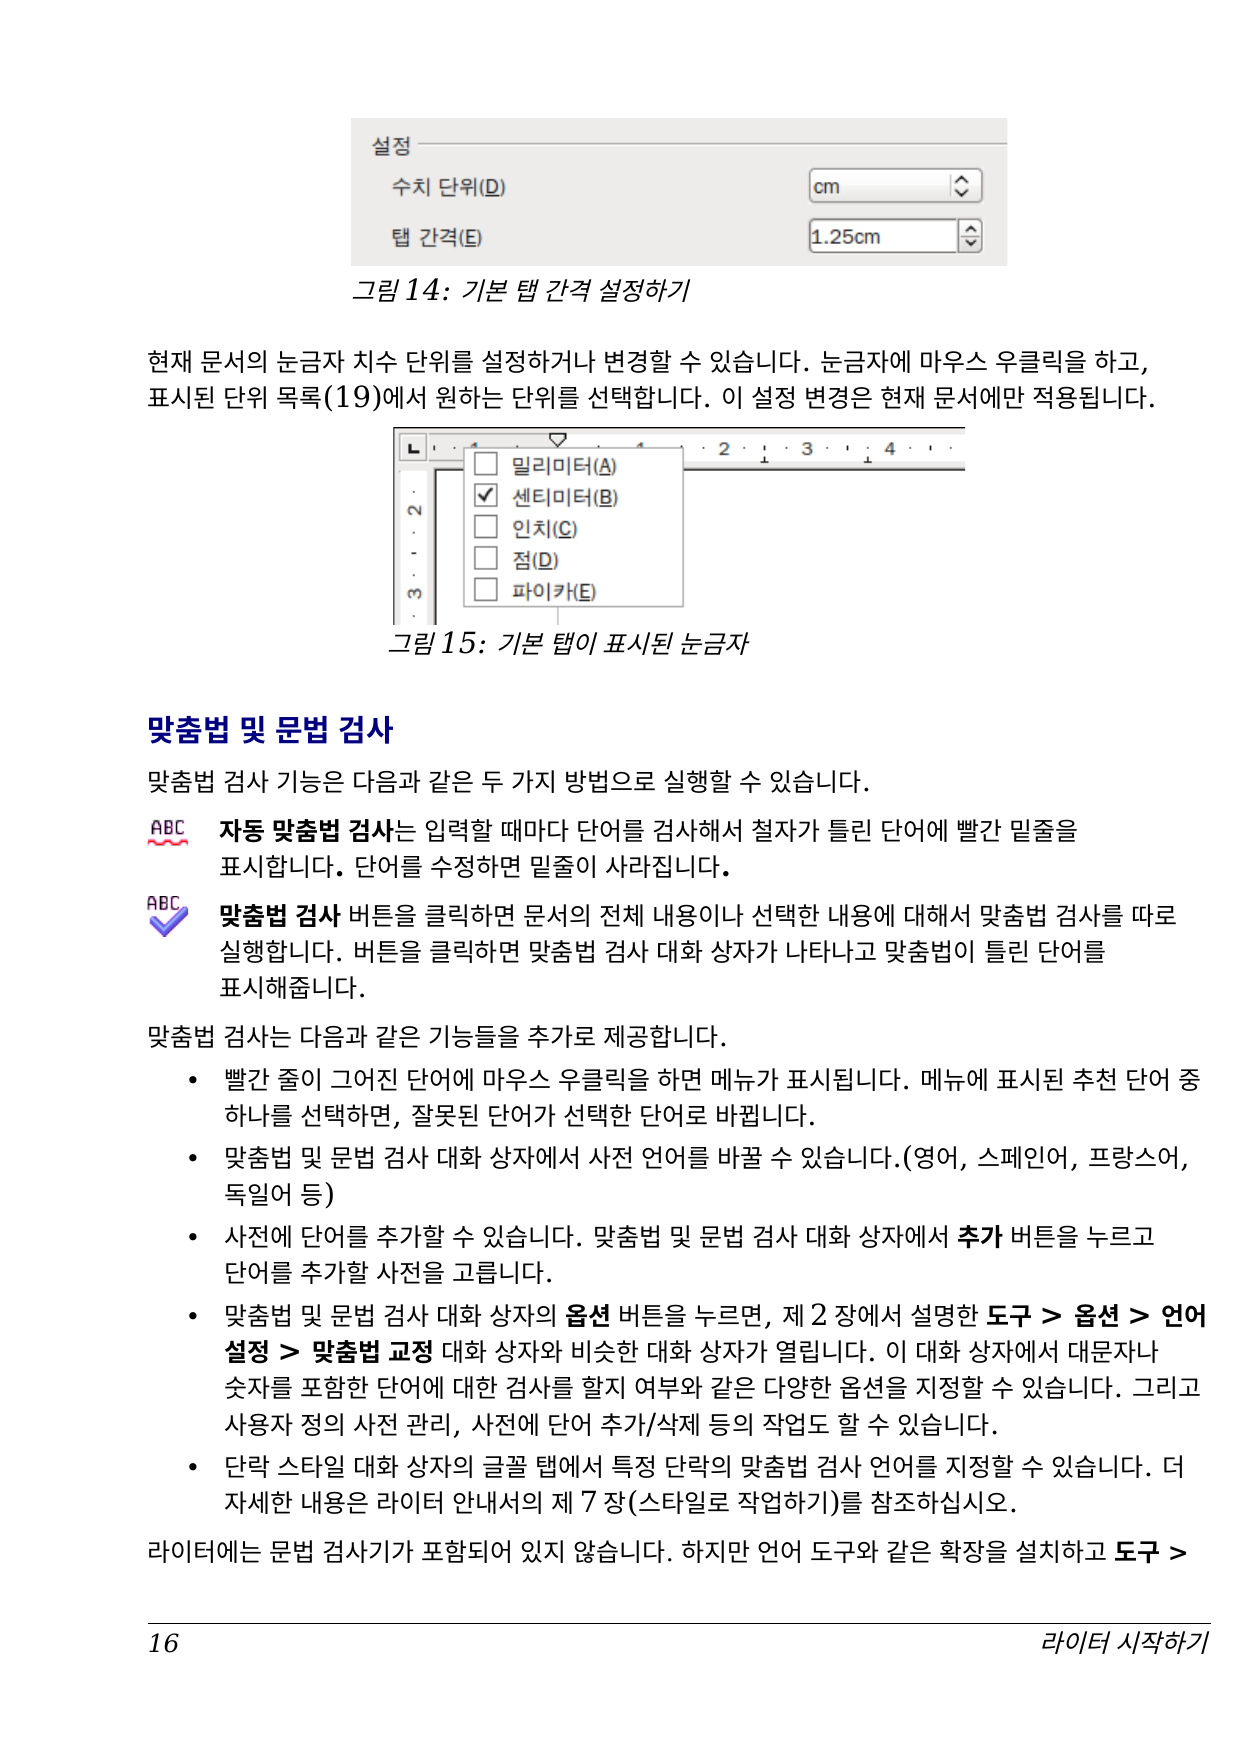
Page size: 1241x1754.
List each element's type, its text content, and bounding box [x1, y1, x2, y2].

table_header 자동 맞춤법 검사는 입력할 때마다 단어를 검사해서 철자가 틀린 단어에 빨간 밑줄을 표시합니다. 단어를 수정하면 밑줄이 사라집니다. [219, 811, 1210, 896]
list 맞춤법 및 문법 검사 대화 상자에서 사전 언어를 바꿀 수 있습니다.(영어, 스페인어, 프랑스어, 독일어 등) [185, 1139, 1211, 1211]
subtitle 맞춤법 및 문법 검사 [148, 707, 1211, 750]
text 그림 14: 기본 탭 간격 설정하기 [351, 272, 1007, 308]
table_header [148, 811, 219, 896]
list 빨간 줄이 그어진 단어에 마우스 우클릭을 하면 메뉴가 표시됩니다. 메뉴에 표시된 추천 단어 중 하나를 선택하면, 잘못된 단어가 선택한 단어로 바뀝니다. [185, 1060, 1211, 1133]
list 단락 스타일 대화 상자의 글꼴 탭에서 특정 단락의 맞춤법 검사 언어를 지정할 수 있습니다. 더 자세한 내용은 라이터 안내서의 제7장(스타일로 작업하기)를 참조하십시오. [185, 1448, 1211, 1520]
table_cell [148, 896, 219, 1017]
picture [351, 118, 1008, 266]
picture [147, 811, 189, 852]
list 맞춤법 및 문법 검사 대화 상자의 옵션 버튼을 누르면, 제2장에서 설명한 도구 > 옵션 > 언어 설정 > 맞춤법 교정 대화 상자와 비슷한 대화 상자가 열립니다. 이 대화 상자에서 대문자나 숫자를 포함한 단어에 대한 검사를 할지 여부와 같은 다양한 옵션을 지정할 수 있습니다. 그리고 사용자 정의 사전 관리, 사전에 단어 추가/삭제 등의 작업도 할 수 있습니다. [185, 1296, 1211, 1441]
text 그림 15: 기본 탭이 표시된 눈금자 [387, 427, 972, 660]
picture [147, 896, 189, 937]
table_cell 맞춤법 검사 버튼을 클릭하면 문서의 전체 내용이나 선택한 내용에 대해서 맞춤법 검사를 따로 실행합니다. 버튼을 클릭하면 맞춤법 검사 대화 상자가 나타나고 맞춤법이 틀린 단어를 표시해줍니다. [219, 896, 1210, 1017]
picture [393, 427, 965, 625]
list 사전에 단어를 추가할 수 있습니다. 맞춤법 및 문법 검사 대화 상자에서 추가 버튼을 누르고 단어를 추가할 사전을 고릅니다. [185, 1218, 1211, 1290]
text 맞춤법 검사 기능은 다음과 같은 두 가지 방법으로 실행할 수 있습니다. [148, 762, 1211, 799]
text 라이터에는 문법 검사기가 포함되어 있지 않습니다. 하지만 언어 도구와 같은 확장을 설치하고 도구 > [148, 1533, 1211, 1569]
list 맞춤법 검사는 다음과 같은 기능들을 추가로 제공합니다. [148, 1017, 1211, 1054]
text 현재 문서의 눈금자 치수 단위를 설정하거나 변경할 수 있습니다. 눈금자에 마우스 우클릭을 하고, 표시된 단위 목록(그림19)에서 원하는 단위를 선택합니다. 이 설정 변경은 현재 문서에만 적용됩니다. [148, 342, 1211, 415]
